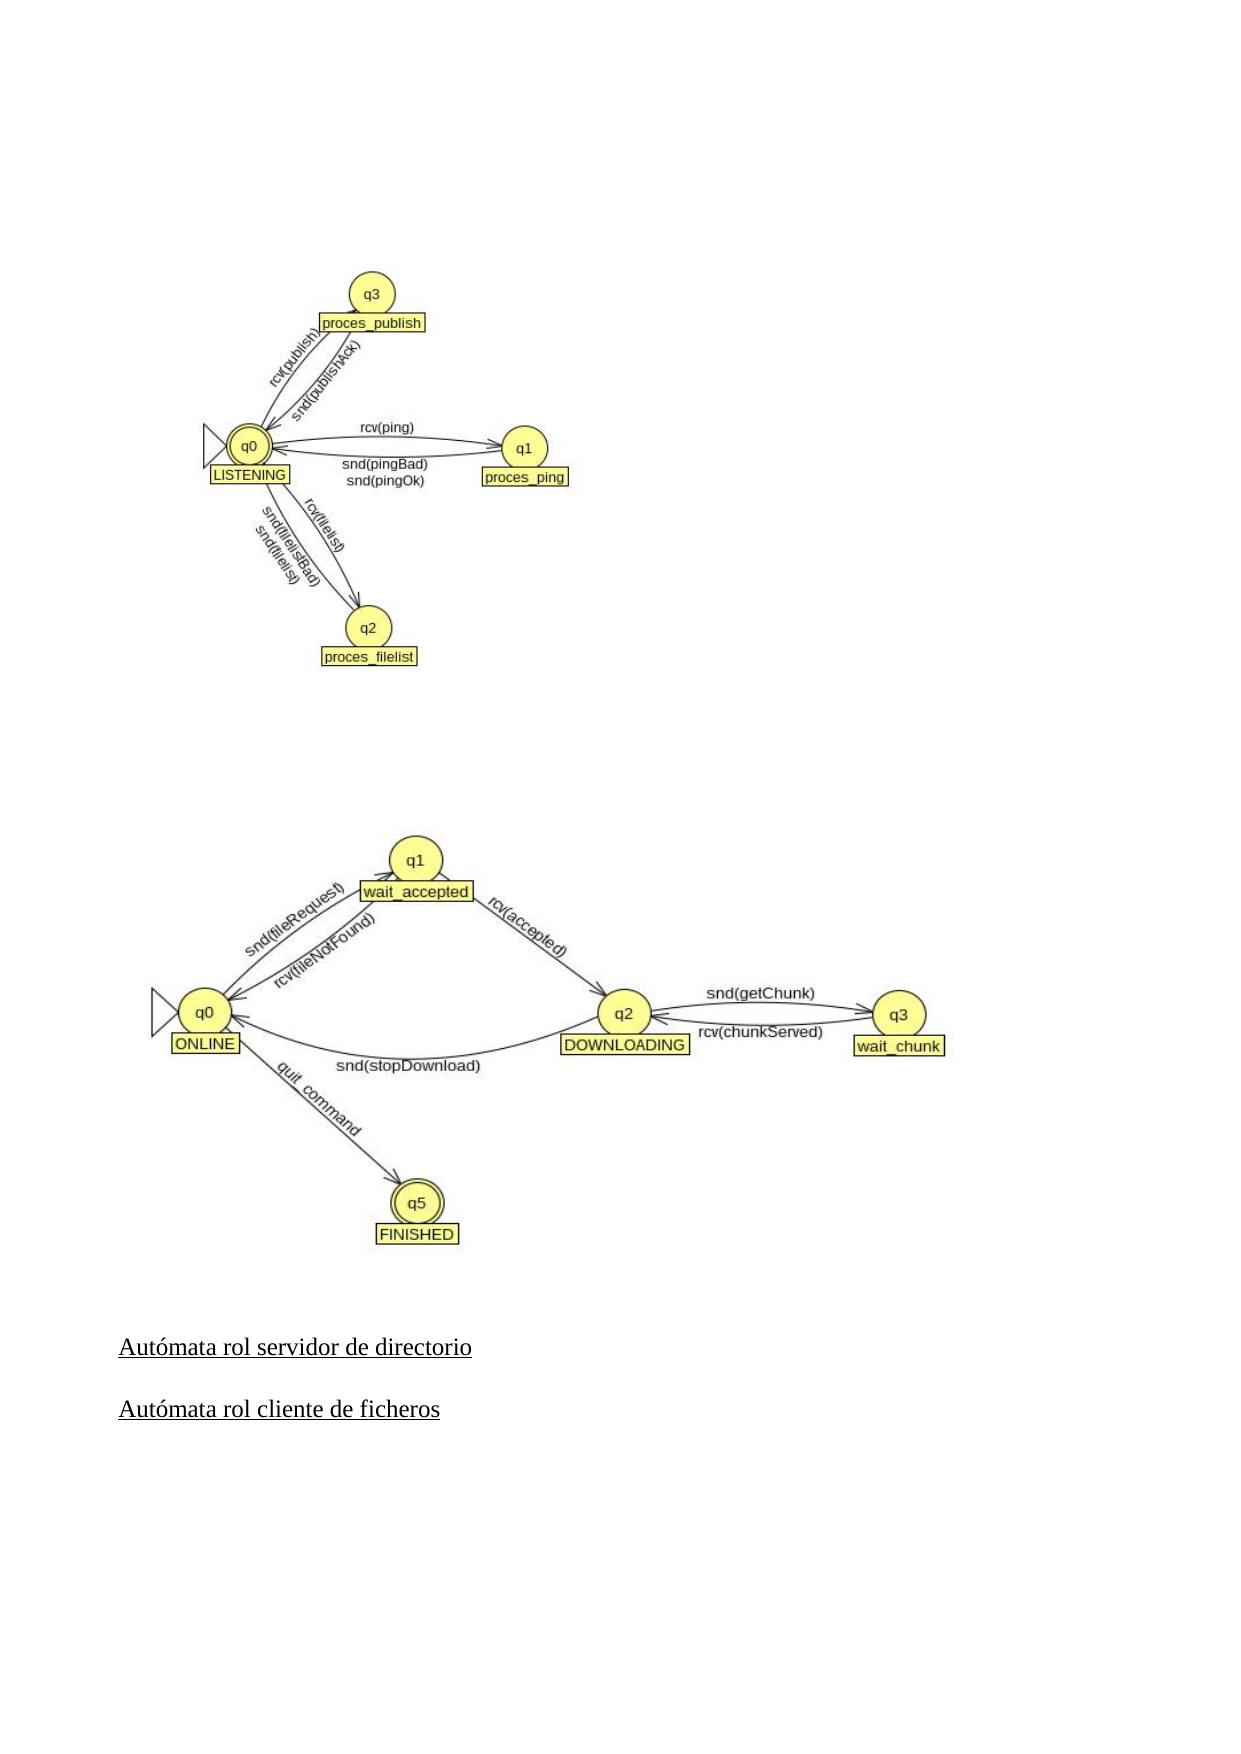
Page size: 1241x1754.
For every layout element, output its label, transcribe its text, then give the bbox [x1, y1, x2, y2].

picture [123, 211, 616, 707]
picture [122, 774, 998, 1298]
text Autómata rol cliente de ficheros [118, 1394, 1122, 1423]
text Autómata rol servidor de directorio [118, 1332, 1122, 1360]
